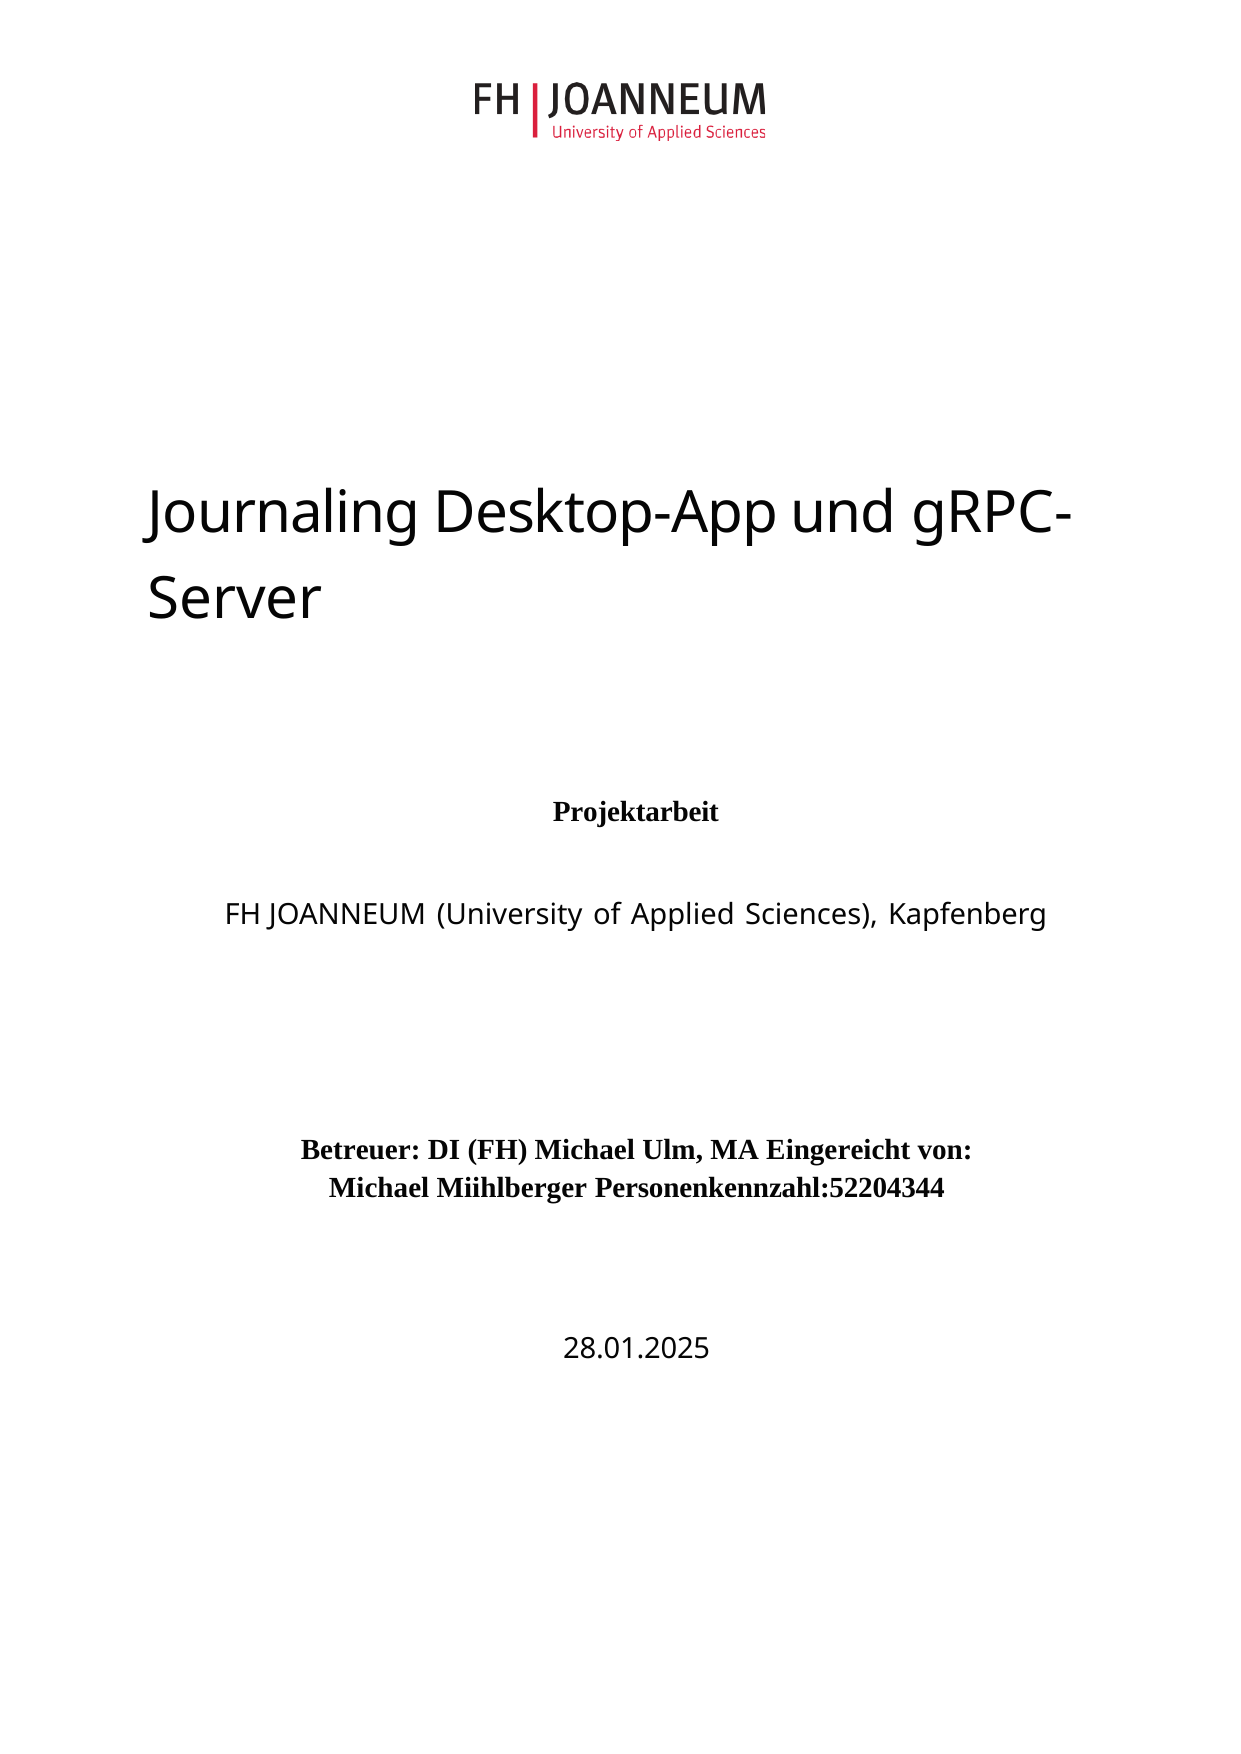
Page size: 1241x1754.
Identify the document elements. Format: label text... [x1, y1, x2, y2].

text Journaling Desktop-App und gRPC-Server [148, 470, 1093, 635]
text Betreuer: DI (FH) Michael Ulm, MA Eingereicht von: Michael Miihlberger Personenkennzahl:52204344 [294, 1132, 979, 1203]
text FH JOANNEUM (University of Applied Sciences), Kapfenberg [179, 893, 1093, 933]
text 28.01.2025 [180, 1328, 1093, 1367]
text Projektarbeit [179, 794, 1093, 828]
